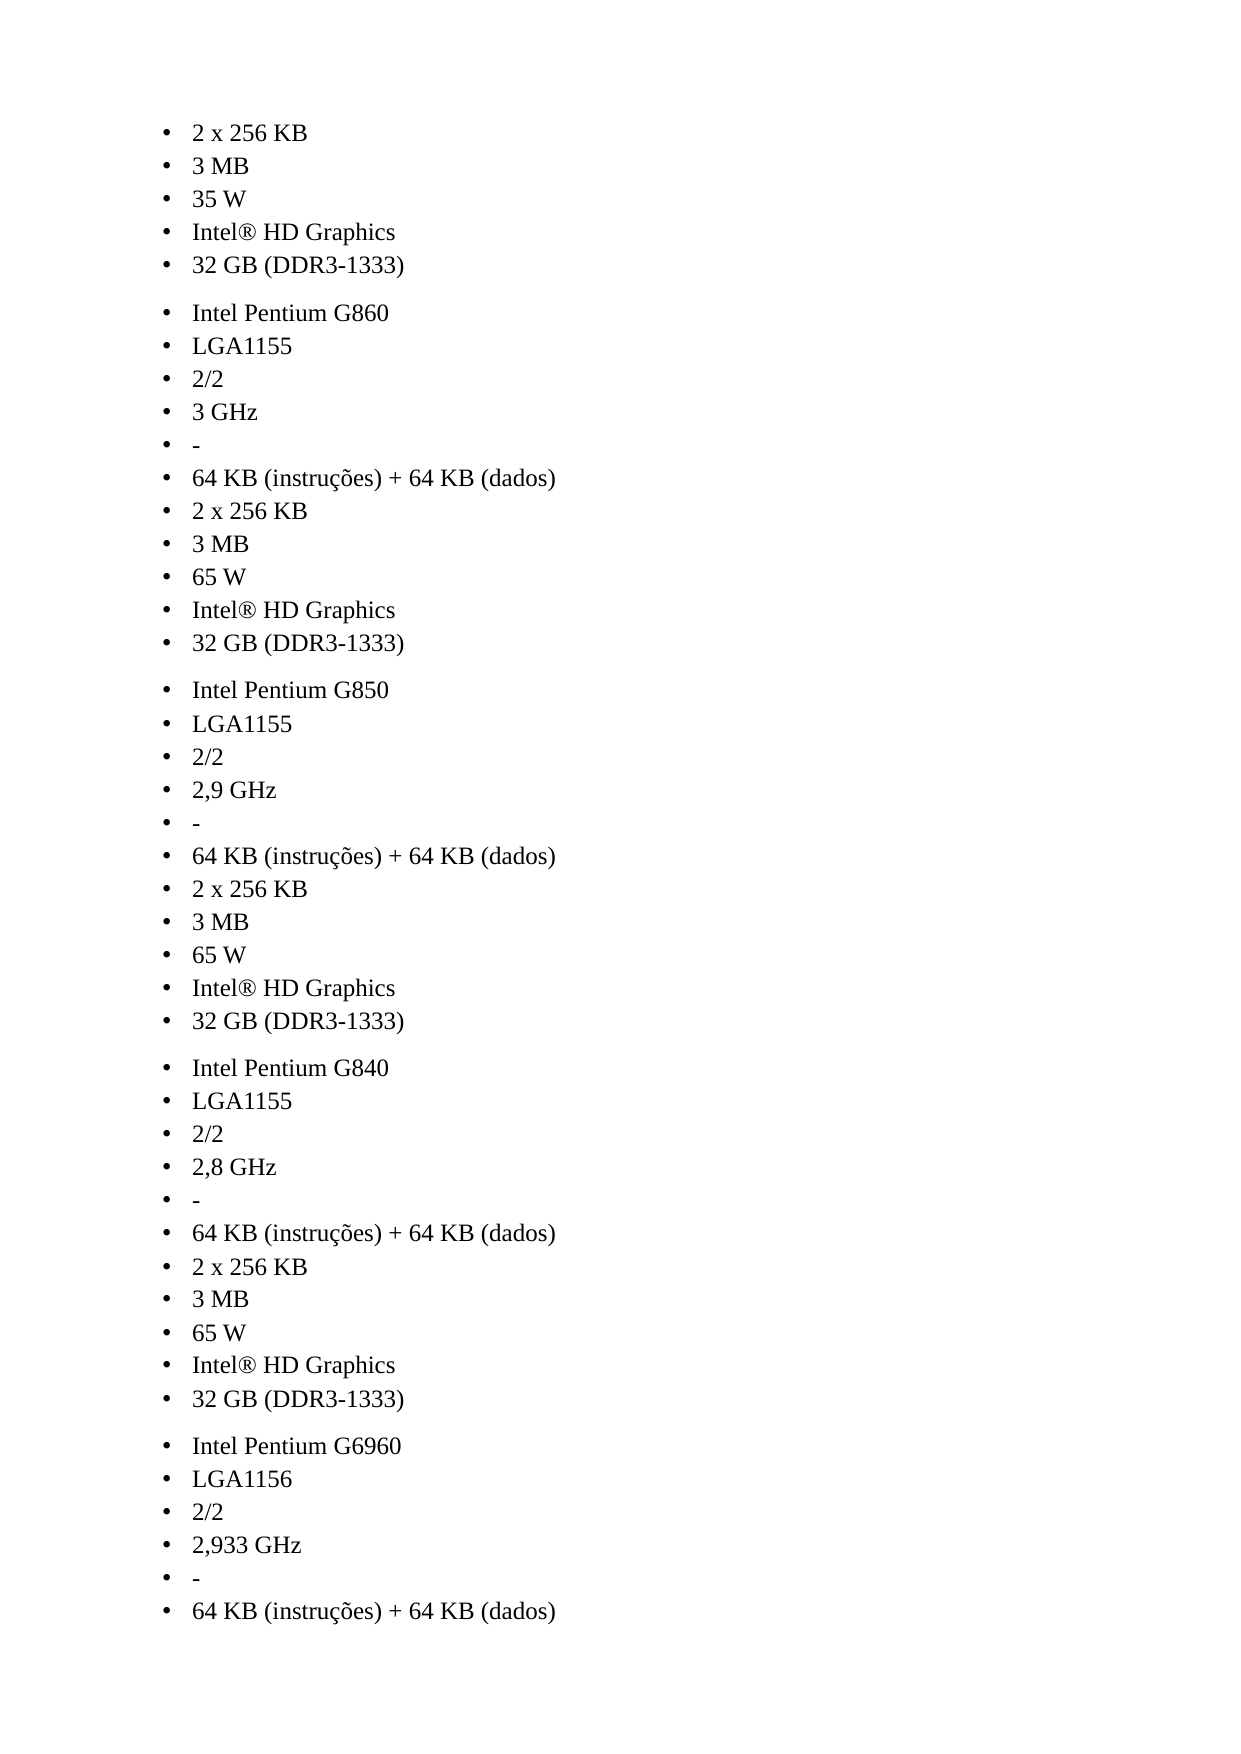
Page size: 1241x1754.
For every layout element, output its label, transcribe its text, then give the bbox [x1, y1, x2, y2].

list - [162, 1186, 1122, 1214]
list 3 GHz [162, 397, 1122, 426]
list 32 GB (DDR3-1333) [162, 250, 1122, 279]
list 64 KB (instruções) + 64 KB (dados) [162, 1218, 1122, 1247]
list 65 W [162, 562, 1122, 591]
list 2 x 256 KB [162, 496, 1122, 525]
list 2 x 256 KB [162, 1252, 1122, 1280]
list 3 MB [162, 1284, 1122, 1313]
list 2 x 256 KB [162, 118, 1122, 147]
list 64 KB (instruções) + 64 KB (dados) [162, 463, 1122, 492]
list 65 W [162, 940, 1122, 968]
list 2/2 [162, 364, 1122, 393]
list 3 MB [162, 529, 1122, 558]
list 2,9 GHz [162, 775, 1122, 803]
list Intel® HD Graphics [162, 1351, 1122, 1379]
list LGA1156 [162, 1464, 1122, 1493]
list 64 KB (instruções) + 64 KB (dados) [162, 841, 1122, 869]
list LGA1155 [162, 709, 1122, 737]
list 2 x 256 KB [162, 874, 1122, 902]
list 65 W [162, 1318, 1122, 1346]
list Intel Pentium G860 [162, 298, 1122, 327]
list LGA1155 [162, 331, 1122, 359]
list Intel Pentium G850 [162, 676, 1122, 704]
list 2/2 [162, 742, 1122, 770]
list 35 W [162, 184, 1122, 213]
list Intel® HD Graphics [162, 595, 1122, 624]
list 3 MB [162, 907, 1122, 936]
list - [162, 1563, 1122, 1592]
list 3 MB [162, 151, 1122, 180]
list 64 KB (instruções) + 64 KB (dados) [162, 1596, 1122, 1625]
list Intel Pentium G6960 [162, 1431, 1122, 1460]
list 2,933 GHz [162, 1530, 1122, 1559]
list 2,8 GHz [162, 1152, 1122, 1181]
list LGA1155 [162, 1086, 1122, 1115]
list 32 GB (DDR3-1333) [162, 1006, 1122, 1034]
list Intel Pentium G840 [162, 1053, 1122, 1082]
list - [162, 430, 1122, 459]
list 2/2 [162, 1119, 1122, 1148]
list 32 GB (DDR3-1333) [162, 628, 1122, 657]
list 2/2 [162, 1497, 1122, 1526]
list Intel® HD Graphics [162, 217, 1122, 246]
list 32 GB (DDR3-1333) [162, 1384, 1122, 1412]
list Intel® HD Graphics [162, 973, 1122, 1002]
list - [162, 808, 1122, 836]
